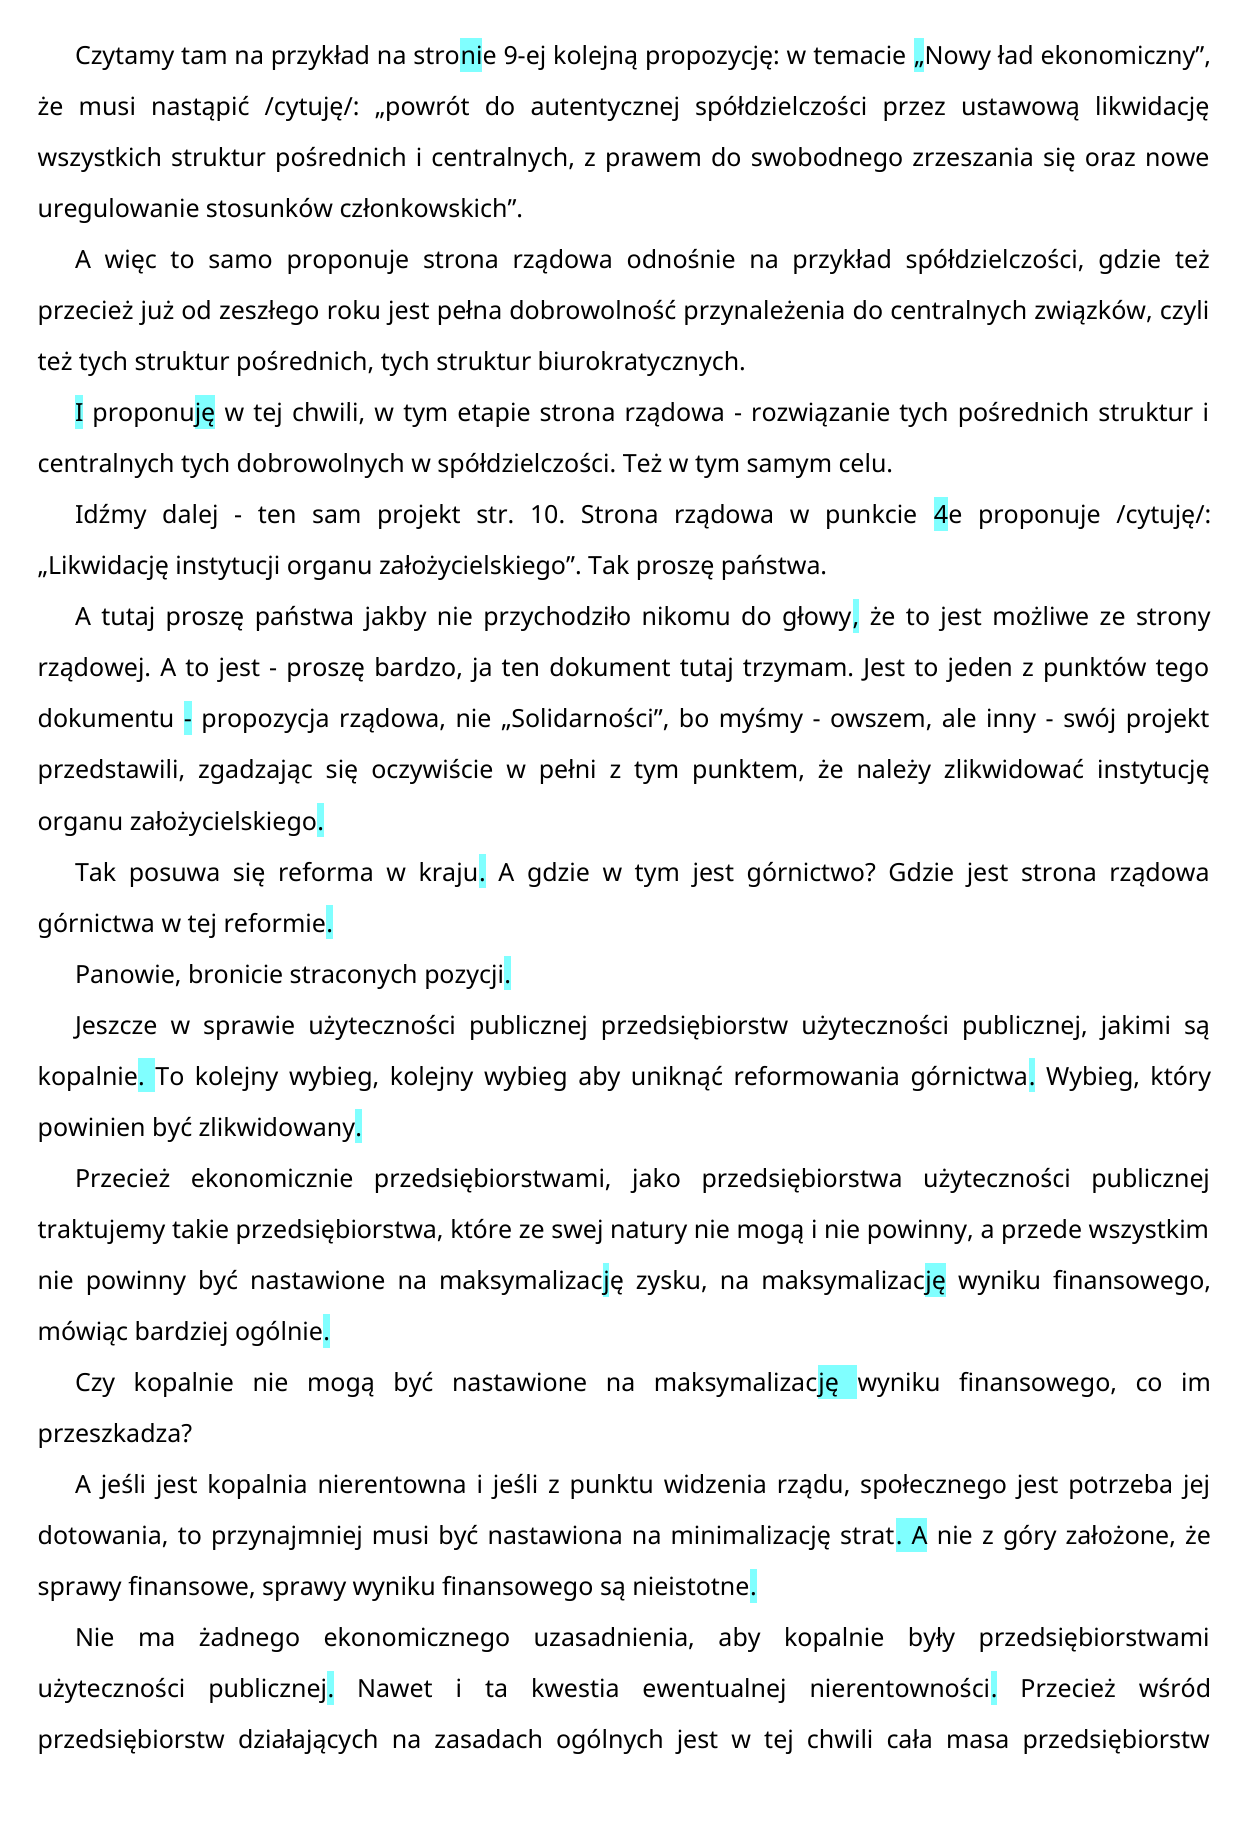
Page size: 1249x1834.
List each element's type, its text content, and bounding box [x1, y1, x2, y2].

text Jeszcze w sprawie użyteczności publicznej przedsiębiorstw użyteczności publicznej, jakimi są kopalnie. To kolejny wybieg, kolejny wybieg aby uniknąć reformowania górnictwa. Wybieg, który powinien być zlikwidowany. [37, 1007, 1211, 1143]
text Idźmy dalej - ten sam projekt str. 10. Strona rządowa w punkcie 4e proponuje /cytuję/: „Likwidację instytucji organu założycielskiego”. Tak proszę państwa. [37, 497, 1211, 582]
text Czytamy tam na przykład na stronie 9-ej kolejną propozycję: w temacie „Nowy ład ekonomiczny”, że musi nastąpić /cytuję/: „powrót do autentycznej spółdzielczości przez ustawową likwidację wszystkich struktur pośrednich i centralnych, z prawem do swobodnego zrzeszania się oraz nowe uregulowanie stosunków członkowskich”. [37, 37, 1211, 225]
text Czy kopalnie nie mogą być nastawione na maksymalizację wyniku finansowego, co im przeszkadza? [37, 1364, 1211, 1450]
text Tak posuwa się reforma w kraju. A gdzie w tym jest górnictwo? Gdzie jest strona rządowa górnictwa w tej reformie. [37, 854, 1211, 939]
text Nie ma żadnego ekonomicznego uzasadnienia, aby kopalnie były przedsiębiorstwami użyteczności publicznej. Nawet i ta kwestia ewentualnej nierentowności. Przecież wśród przedsiębiorstw działających na zasadach ogólnych jest w tej chwili cała masa przedsiębiorstw [37, 1620, 1211, 1756]
text Panowie, bronicie straconych pozycji. [37, 956, 1211, 990]
text A jeśli jest kopalnia nierentowna i jeśli z punktu widzenia rządu, społecznego jest potrzeba jej dotowania, to przynajmniej musi być nastawiona na minimalizację strat. A nie z góry założone, że sprawy finansowe, sprawy wyniku finansowego są nieistotne. [37, 1467, 1211, 1603]
text I proponuję w tej chwili, w tym etapie strona rządowa - rozwiązanie tych pośrednich struktur i centralnych tych dobrowolnych w spółdzielczości. Też w tym samym celu. [37, 395, 1211, 480]
text A tutaj proszę państwa jakby nie przychodziło nikomu do głowy, że to jest możliwe ze strony rządowej. A to jest - proszę bardzo, ja ten dokument tutaj trzymam. Jest to jeden z punktów tego dokumentu - propozycja rządowa, nie „Solidarności”, bo myśmy - owszem, ale inny - swój projekt przedstawili, zgadzając się oczywiście w pełni z tym punktem, że należy zlikwidować instytucję organu założycielskiego. [37, 599, 1211, 837]
text Przecież ekonomicznie przedsiębiorstwami, jako przedsiębiorstwa użyteczności publicznej traktujemy takie przedsiębiorstwa, które ze swej natury nie mogą i nie powinny, a przede wszystkim nie powinny być nastawione na maksymalizację zysku, na maksymalizację wyniku finansowego, mówiąc bardziej ogólnie. [37, 1160, 1211, 1348]
text A więc to samo proponuje strona rządowa odnośnie na przykład spółdzielczości, gdzie też przecież już od zeszłego roku jest pełna dobrowolność przynależenia do centralnych związków, czyli też tych struktur pośrednich, tych struktur biurokratycznych. [37, 242, 1211, 378]
